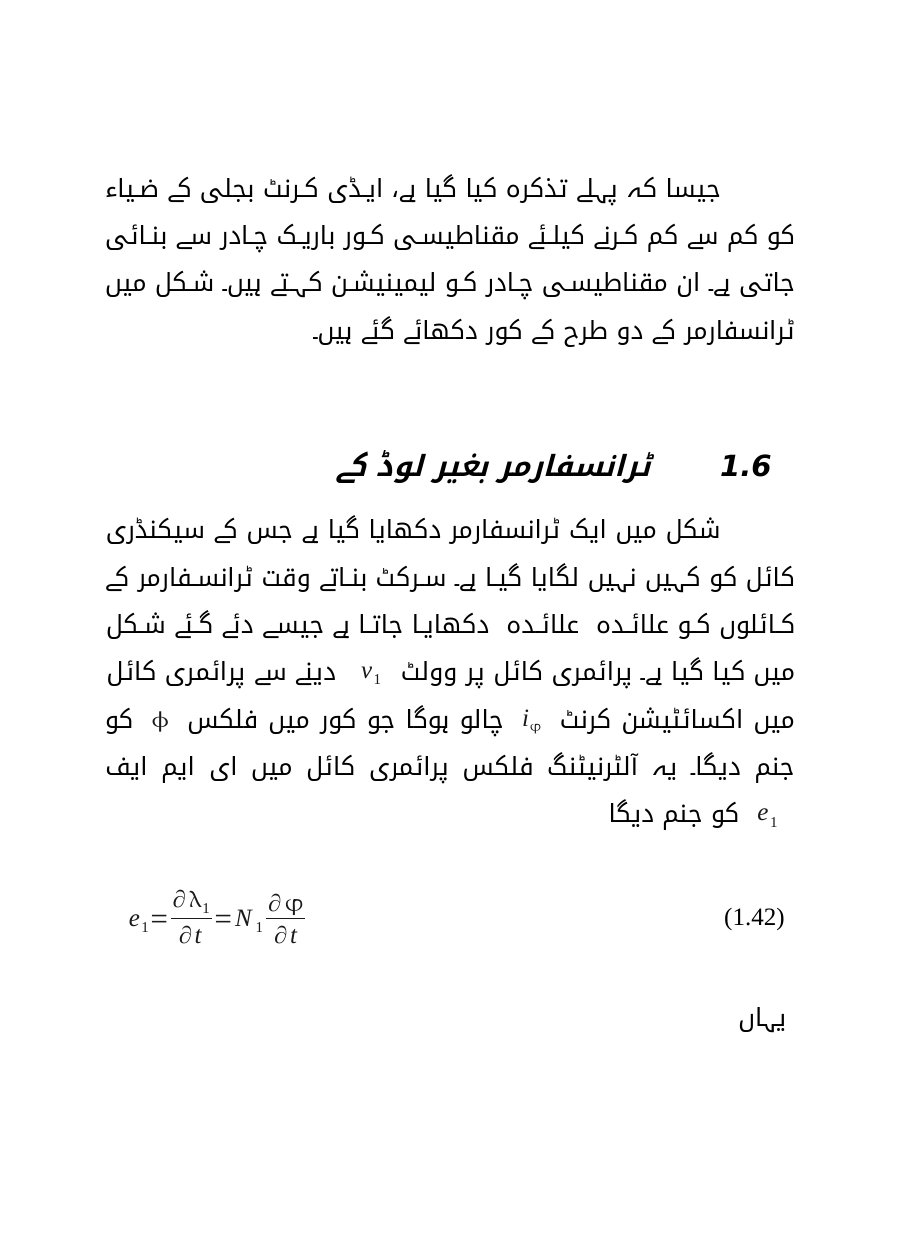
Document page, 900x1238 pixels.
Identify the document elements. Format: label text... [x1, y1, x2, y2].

table_header [105, 880, 718, 966]
table_header (1.42) [718, 880, 795, 966]
subtitle ٹرانسفارمر بغیر لوڈ کے [105, 439, 720, 494]
text جیسا کہ پہلے تذکرہ کیا گیا ہے، ایڈی کرنٹ بجلی کے ضیاء کو کم سے کم کرنے کیلئے مقناطیسی کور باریک چادر سے بنائی جاتی ہے۔ ان مقناطیسی چادر کو لیمینیشن کہتے ہیں۔ شکل میں ٹرانسفارمر کے دو طرح کے کور دکھائے گئے ہیں۔ [105, 165, 795, 354]
text شکل میں ایک ٹرانسفارمر دکھایا گیا ہے جس کے سیکنڈری کائل کو کہیں نہیں لگایا گیا ہے۔ سرکٹ بناتے وقت ٹرانسفارمر کے کائلوں کو علائدہ علائدہ دکھایا جاتا ہے جیسے دئے گئے شکل میں کیا گیا ہے۔ پرائمری کائل پر وولٹ دینے سے پرائمری کائل میں اکسائٹیشن کرنٹچالو ہوگا جو کور میں فلکسکو جنم دیگا۔ یہ آلٹرنیٹنگ فلکس پرائمری کائل میں ای ایم ایف کو جنم دیگا [105, 506, 795, 838]
text یہاں [105, 995, 795, 1042]
